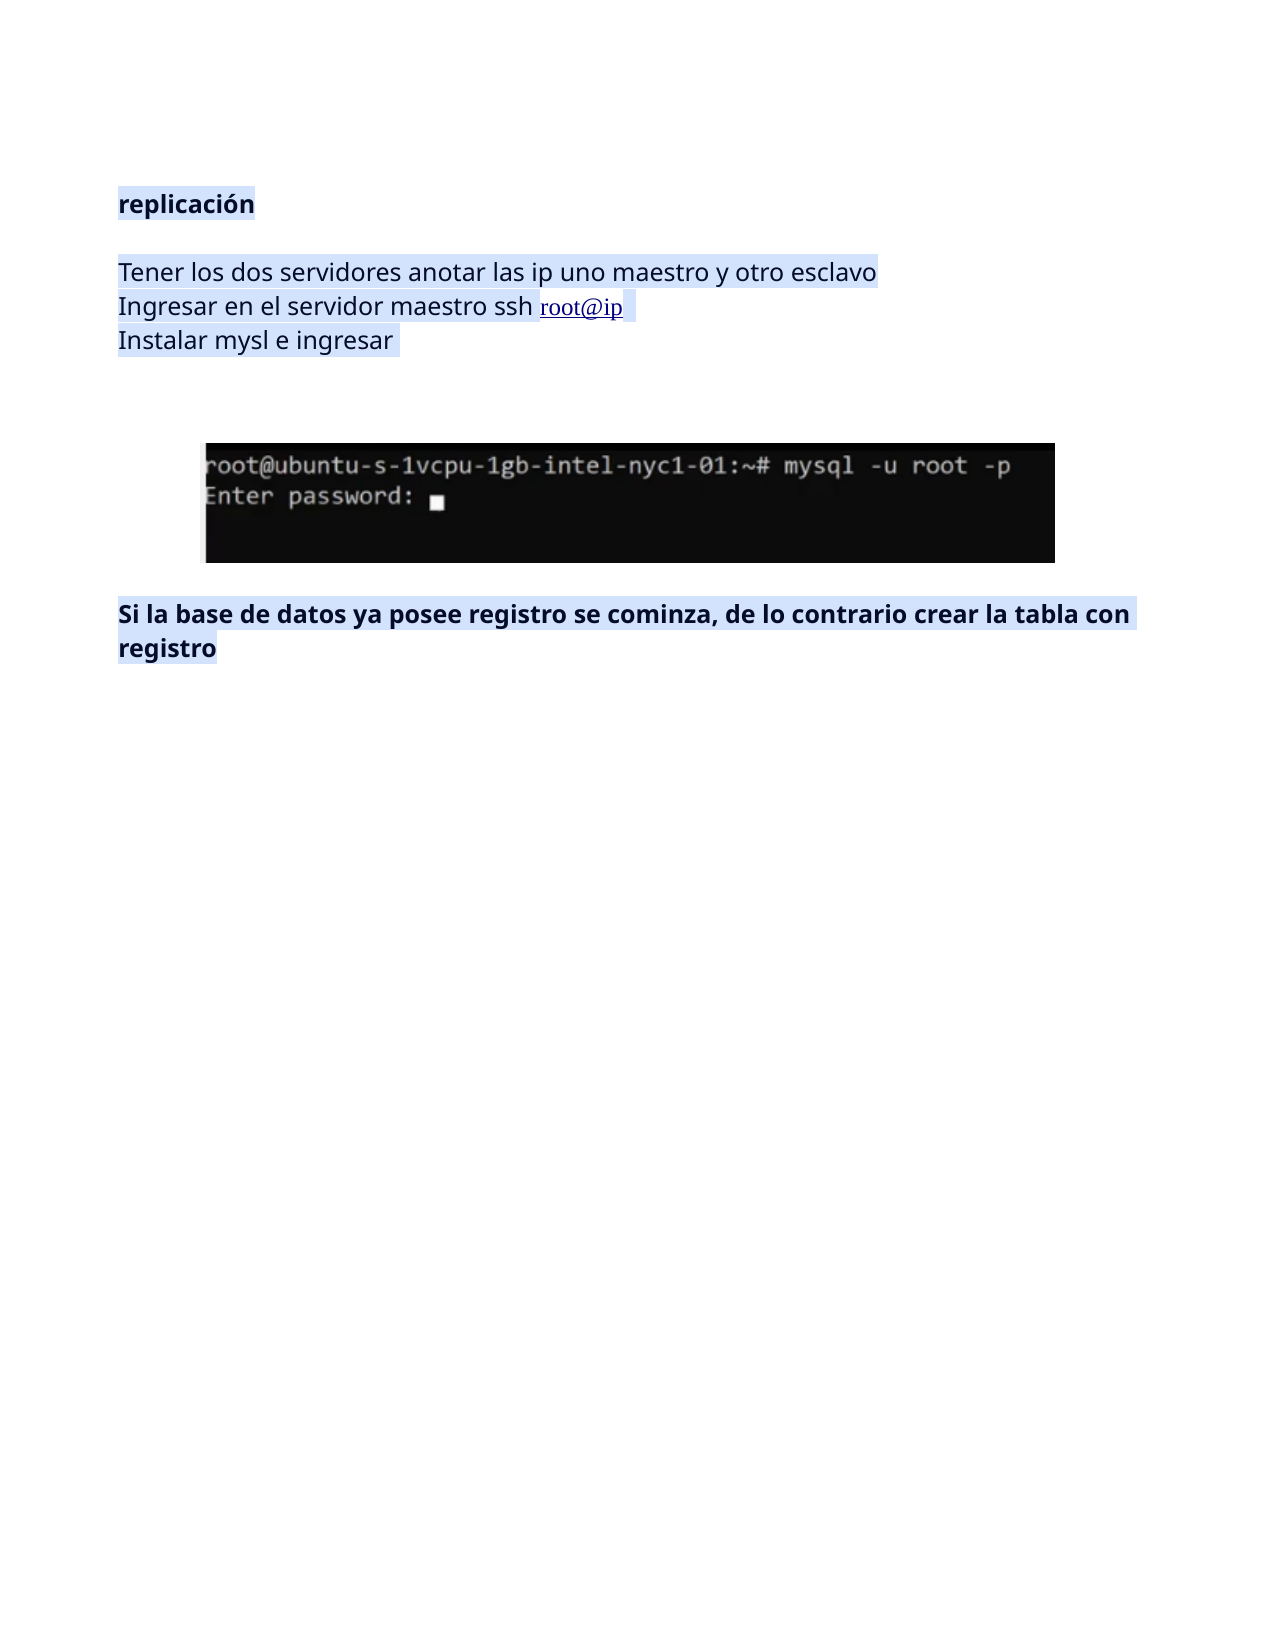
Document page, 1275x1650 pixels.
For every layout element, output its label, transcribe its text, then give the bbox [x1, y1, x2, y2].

text Ingresar en el servidor maestro ssh root@ip [118, 288, 1157, 322]
picture [200, 443, 1055, 563]
text Tener los dos servidores anotar las ip uno maestro y otro esclavo [118, 254, 1157, 288]
text Si la base de datos ya posee registro se cominza, de lo contrario crear la tabla con registro [118, 596, 1157, 664]
text Instalar mysl e ingresar [118, 322, 1157, 357]
text replicación [118, 186, 1157, 220]
